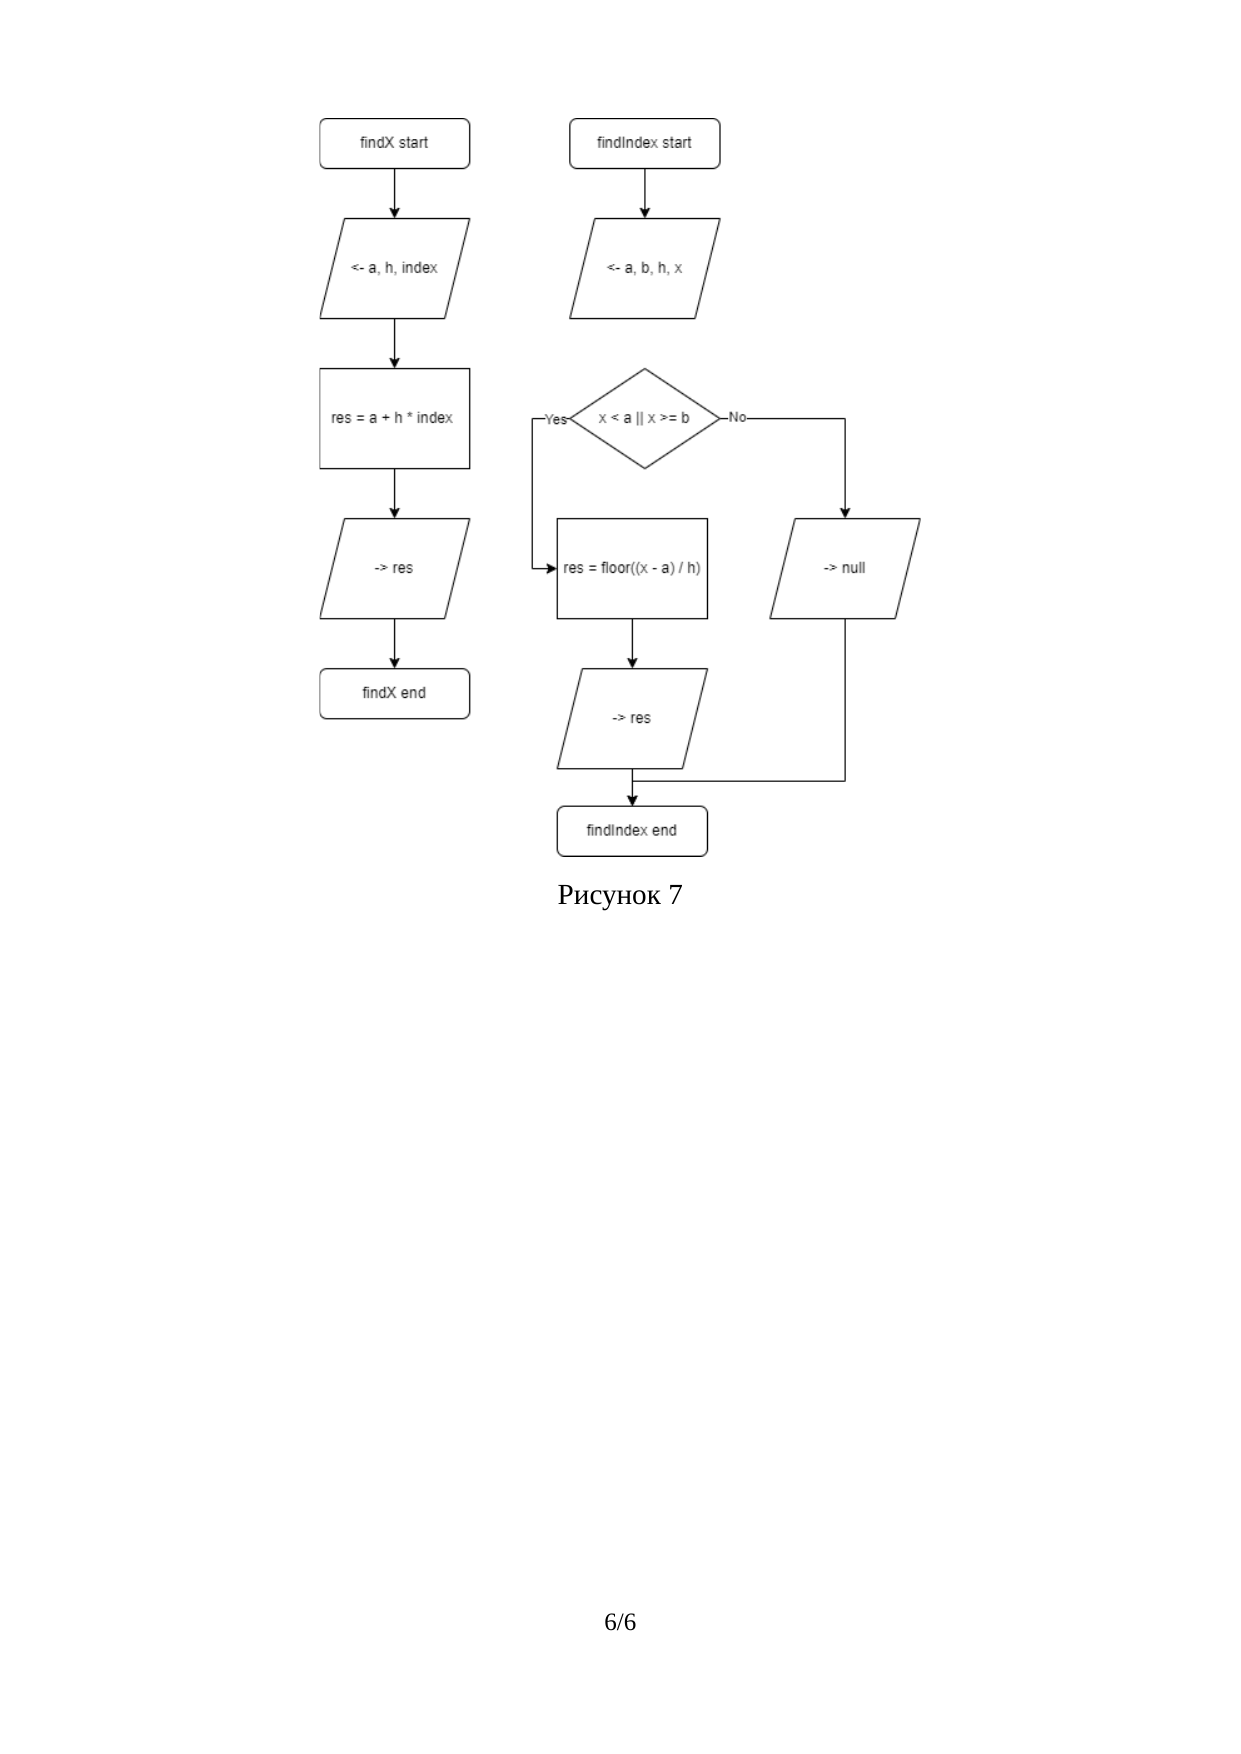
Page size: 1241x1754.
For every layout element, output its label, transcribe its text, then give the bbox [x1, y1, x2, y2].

picture [319, 118, 921, 857]
subtitle Рисунок 7 [118, 877, 1122, 911]
